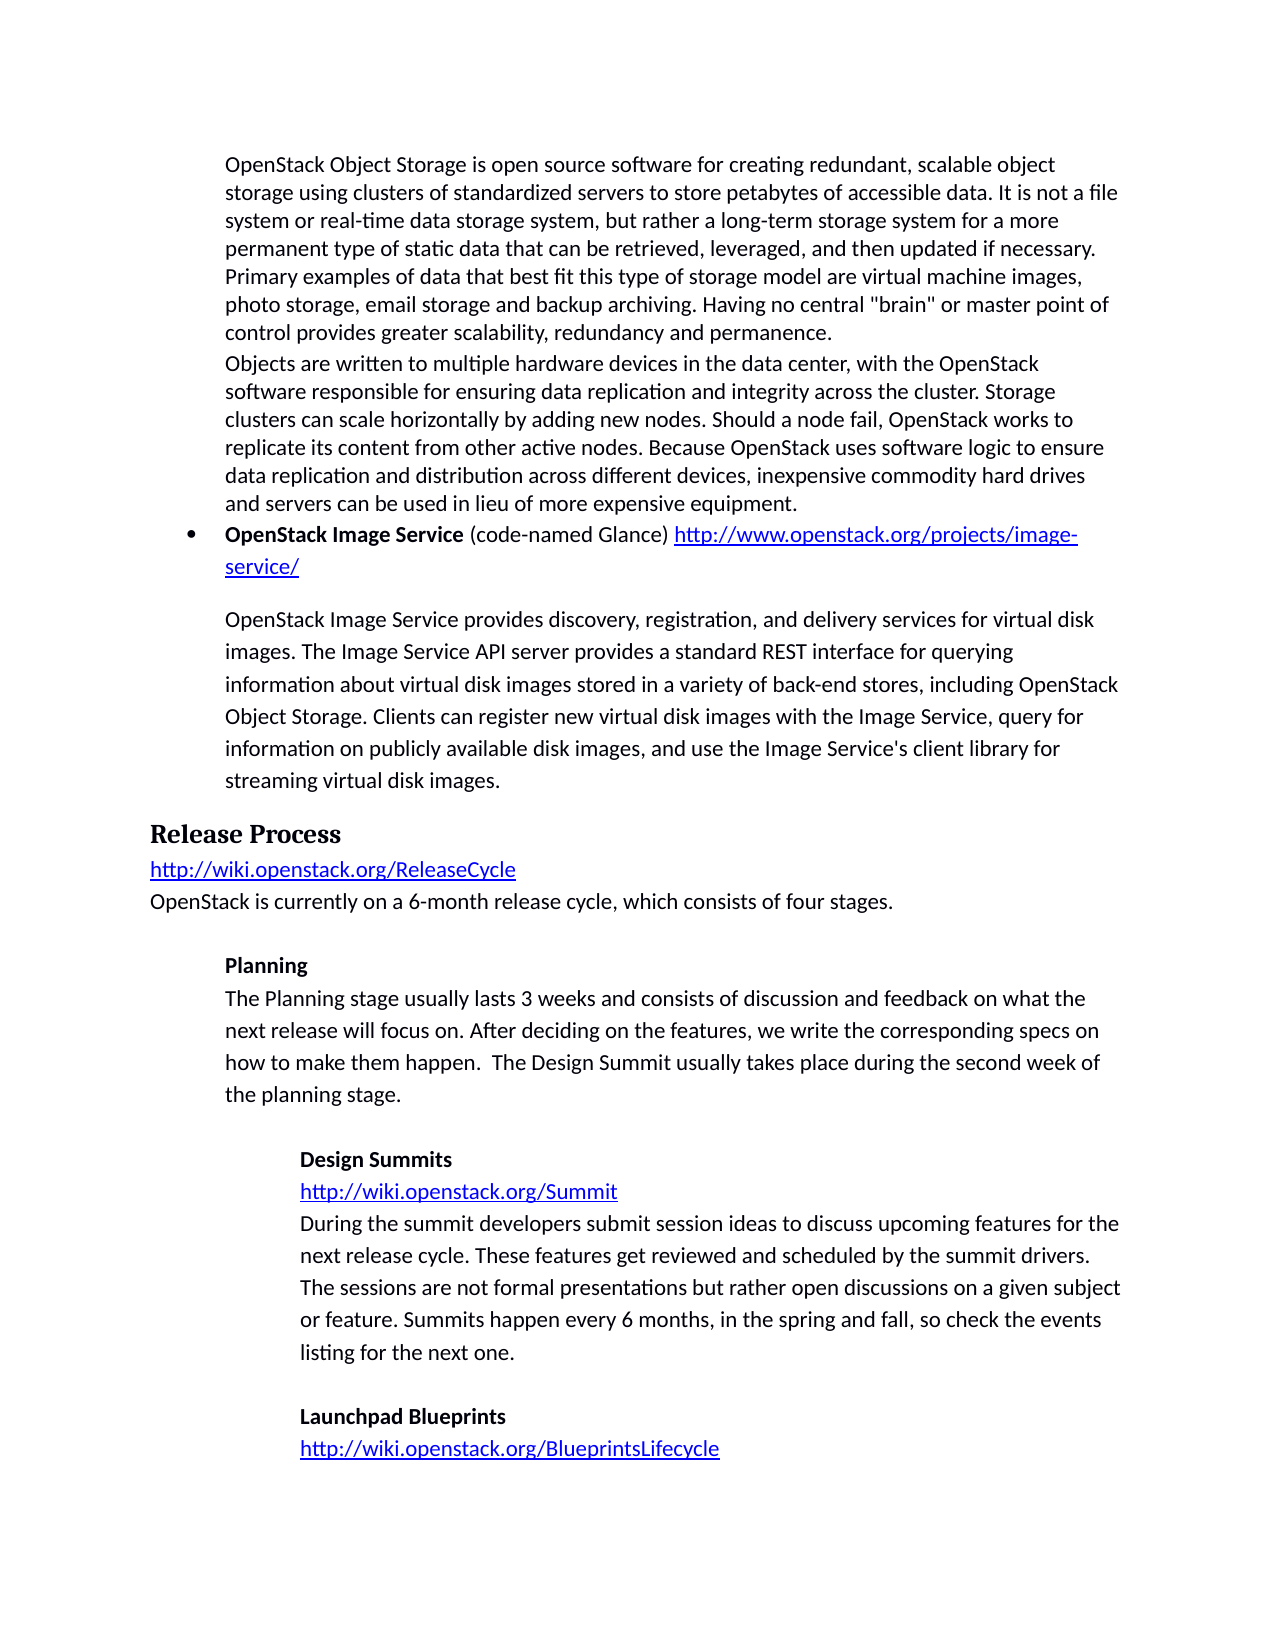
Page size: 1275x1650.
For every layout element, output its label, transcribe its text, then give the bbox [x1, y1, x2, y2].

text Design Summits [300, 1145, 1125, 1173]
text OpenStack is currently on a 6-month release cycle, which consists of four stages. [150, 887, 1125, 915]
text During the summit developers submit session ideas to discuss upcoming features for the next release cycle. These features get reviewed and scheduled by the summit drivers. The sessions are not formal presentations but rather open discussions on a given subject or feature. Summits happen every 6 months, in the spring and fall, so check the events listing for the next one. [300, 1209, 1125, 1366]
subtitle Release Process [150, 819, 1125, 850]
text Objects are written to multiple hardware devices in the data center, with the OpenStack software responsible for ensuring data replication and integrity across the cluster. Storage clusters can scale horizontally by adding new nodes. Should a node fail, OpenStack works to replicate its content from other active nodes. Because OpenStack uses software logic to ensure data replication and distribution across different devices, inexpensive commodity hard drives and servers can be used in lieu of more expensive equipment. [225, 349, 1125, 517]
text Launchpad Blueprints [300, 1402, 1125, 1430]
text http://wiki.openstack.org/BlueprintsLifecycle [300, 1434, 1125, 1462]
text The Planning stage usually lasts 3 weeks and consists of discussion and feedback on what the next release will focus on. After deciding on the features, we write the corresponding specs on how to make them happen. The Design Summit usually takes place during the second week of the planning stage. [225, 984, 1125, 1108]
text http://wiki.openstack.org/Summit [300, 1177, 1125, 1205]
list OpenStack Image Service (code-named Glance) http://www.openstack.org/projects/image-service/ [187, 520, 1125, 580]
text Planning [225, 952, 1125, 979]
text OpenStack Object Storage is open source software for creating redundant, scalable object storage using clusters of standardized servers to store petabytes of accessible data. It is not a file system or real-time data storage system, but rather a long-term storage system for a more permanent type of static data that can be retrieved, leveraged, and then updated if necessary. Primary examples of data that best fit this type of storage model are virtual machine images, photo storage, email storage and backup archiving. Having no central "brain" or master point of control provides greater scalability, redundancy and permanence. [225, 150, 1125, 346]
text http://wiki.openstack.org/ReleaseCycle [150, 855, 1125, 883]
text OpenStack Image Service provides discovery, registration, and delivery services for virtual disk images. The Image Service API server provides a standard REST interface for querying information about virtual disk images stored in a variety of back-end stores, including OpenStack Object Storage. Clients can register new virtual disk images with the Image Service, query for information on publicly available disk images, and use the Image Service's client library for streaming virtual disk images. [225, 605, 1125, 794]
